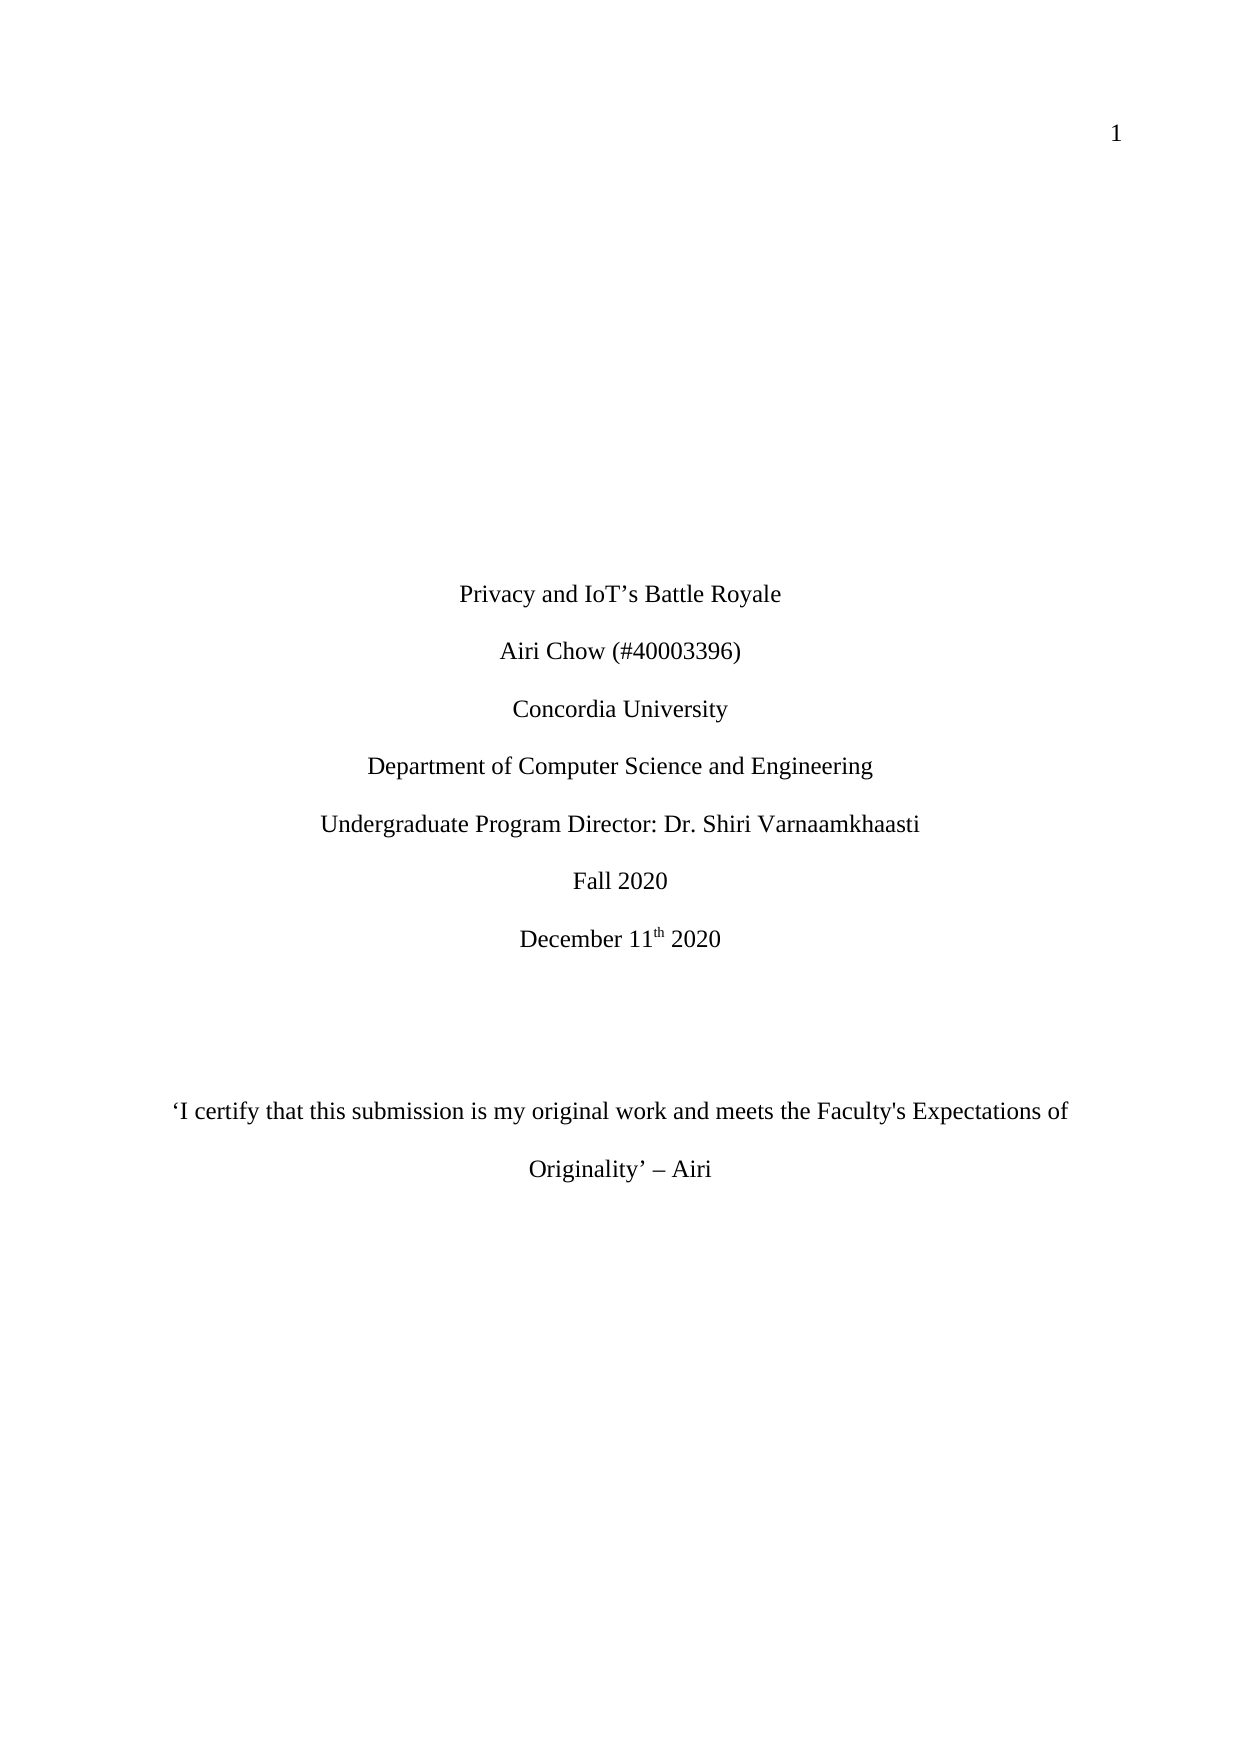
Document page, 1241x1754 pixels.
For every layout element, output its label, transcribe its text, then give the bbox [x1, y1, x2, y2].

text Concordia University [118, 694, 1122, 723]
text ‘I certify that this submission is my original work and meets the Faculty's Expectations of Originality’ – Airi [118, 1096, 1122, 1183]
text Department of Computer Science and Engineering [118, 751, 1122, 780]
text December 11th 2020 [118, 924, 1122, 953]
text Fall 2020 [118, 866, 1122, 895]
text Undergraduate Program Director: Dr. Shiri Varnaamkhaasti [118, 809, 1122, 838]
text Airi Chow (#40003396) [118, 636, 1122, 665]
text Privacy and IoT’s Battle Royale [118, 579, 1122, 608]
